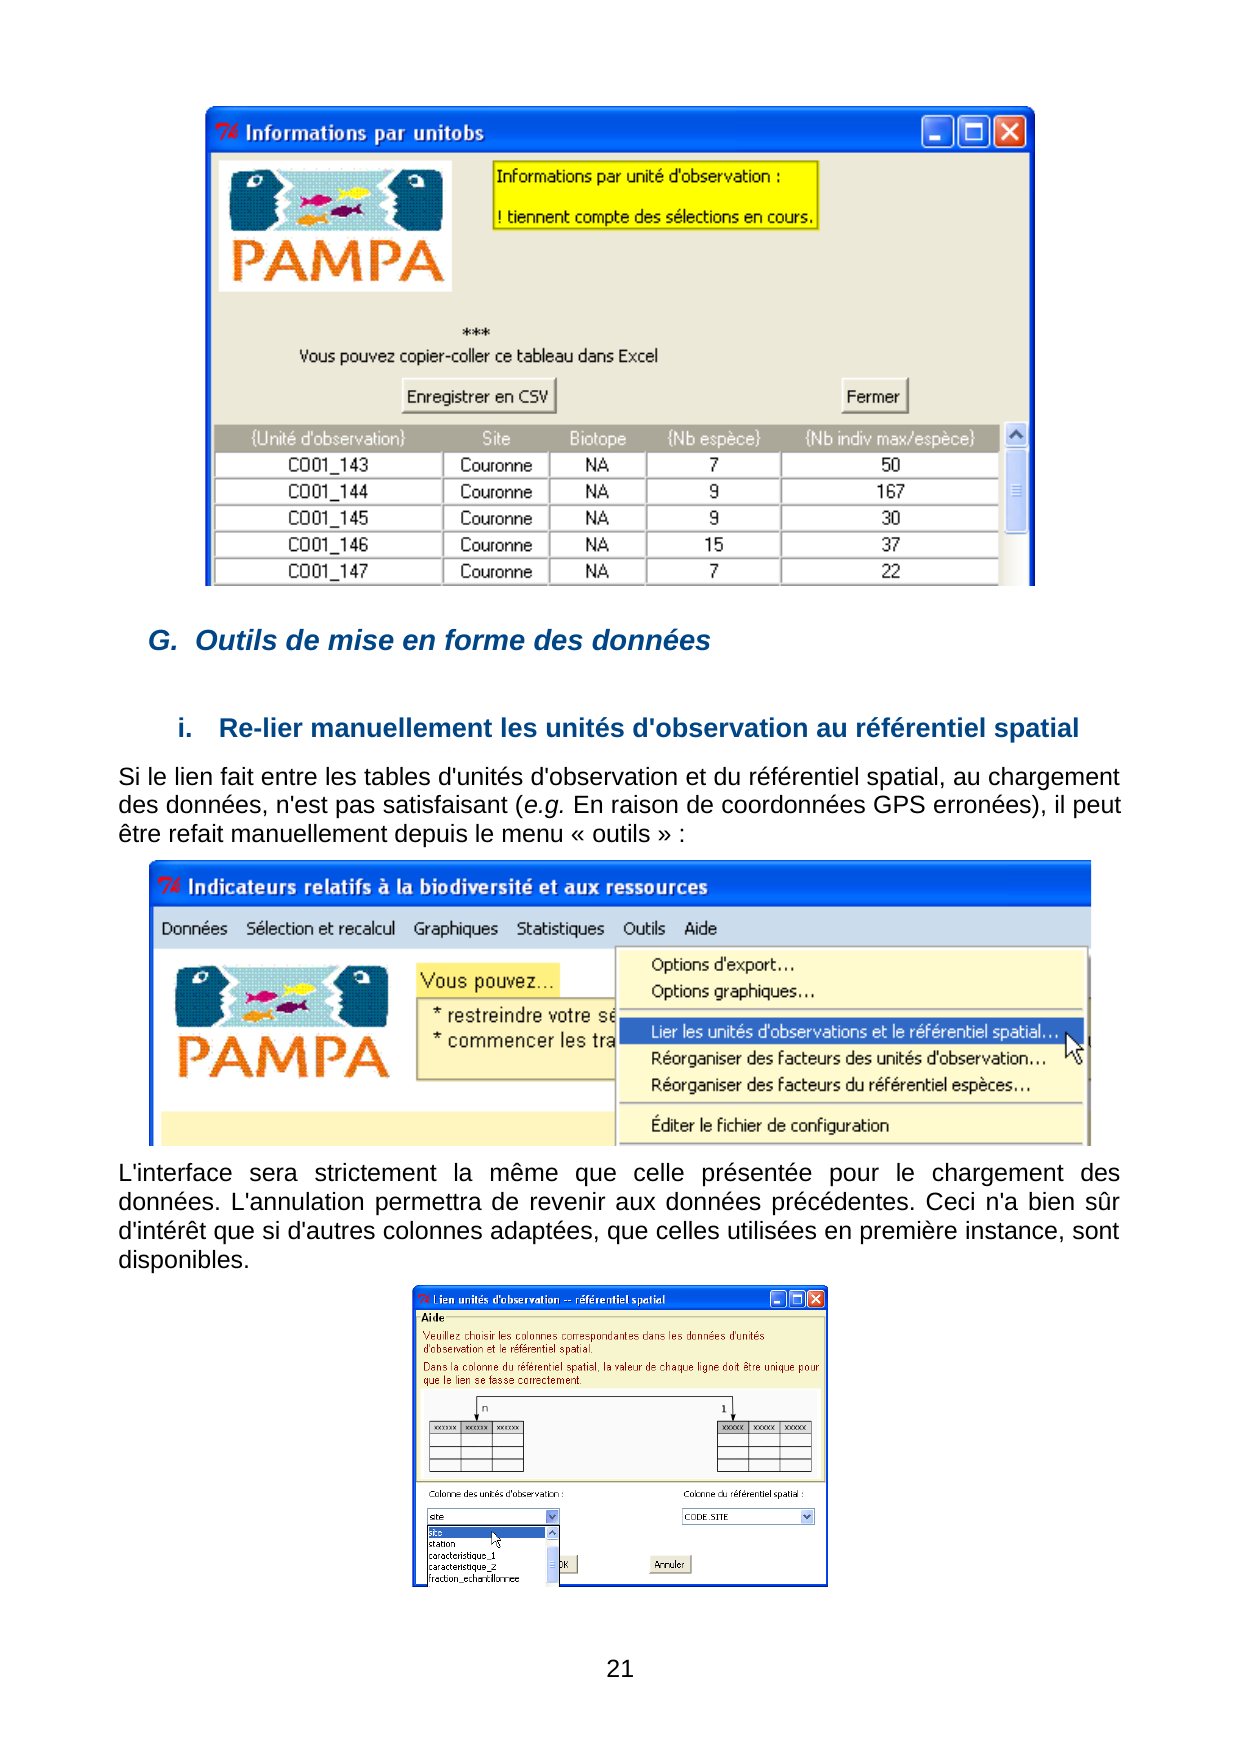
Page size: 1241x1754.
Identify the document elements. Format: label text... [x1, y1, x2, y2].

text Si le lien fait entre les tables d'unités d'observation et du référentiel spatial, au chargement des données, n'est pas satisfaisant (e.g. En raison de coordonnées GPS erronées), il peut être refait manuellement depuis le menu « outils » : [118, 761, 1122, 848]
text L'interface sera strictement la même que celle présentée pour le chargement des données. L'annulation permettra de revenir aux données précédentes. Ceci n'a bien sûr d'intérêt que si d'autres colonnes adaptées, que celles utilisées en première instance, sont disponibles. [118, 1158, 1122, 1273]
subtitle Outils de mise en forme des données [148, 623, 1122, 657]
picture [205, 106, 1035, 586]
picture [412, 1285, 828, 1587]
picture [149, 860, 1092, 1146]
subtitle Re-lier manuellement les unités d'observation au référentiel spatial [177, 712, 1122, 743]
